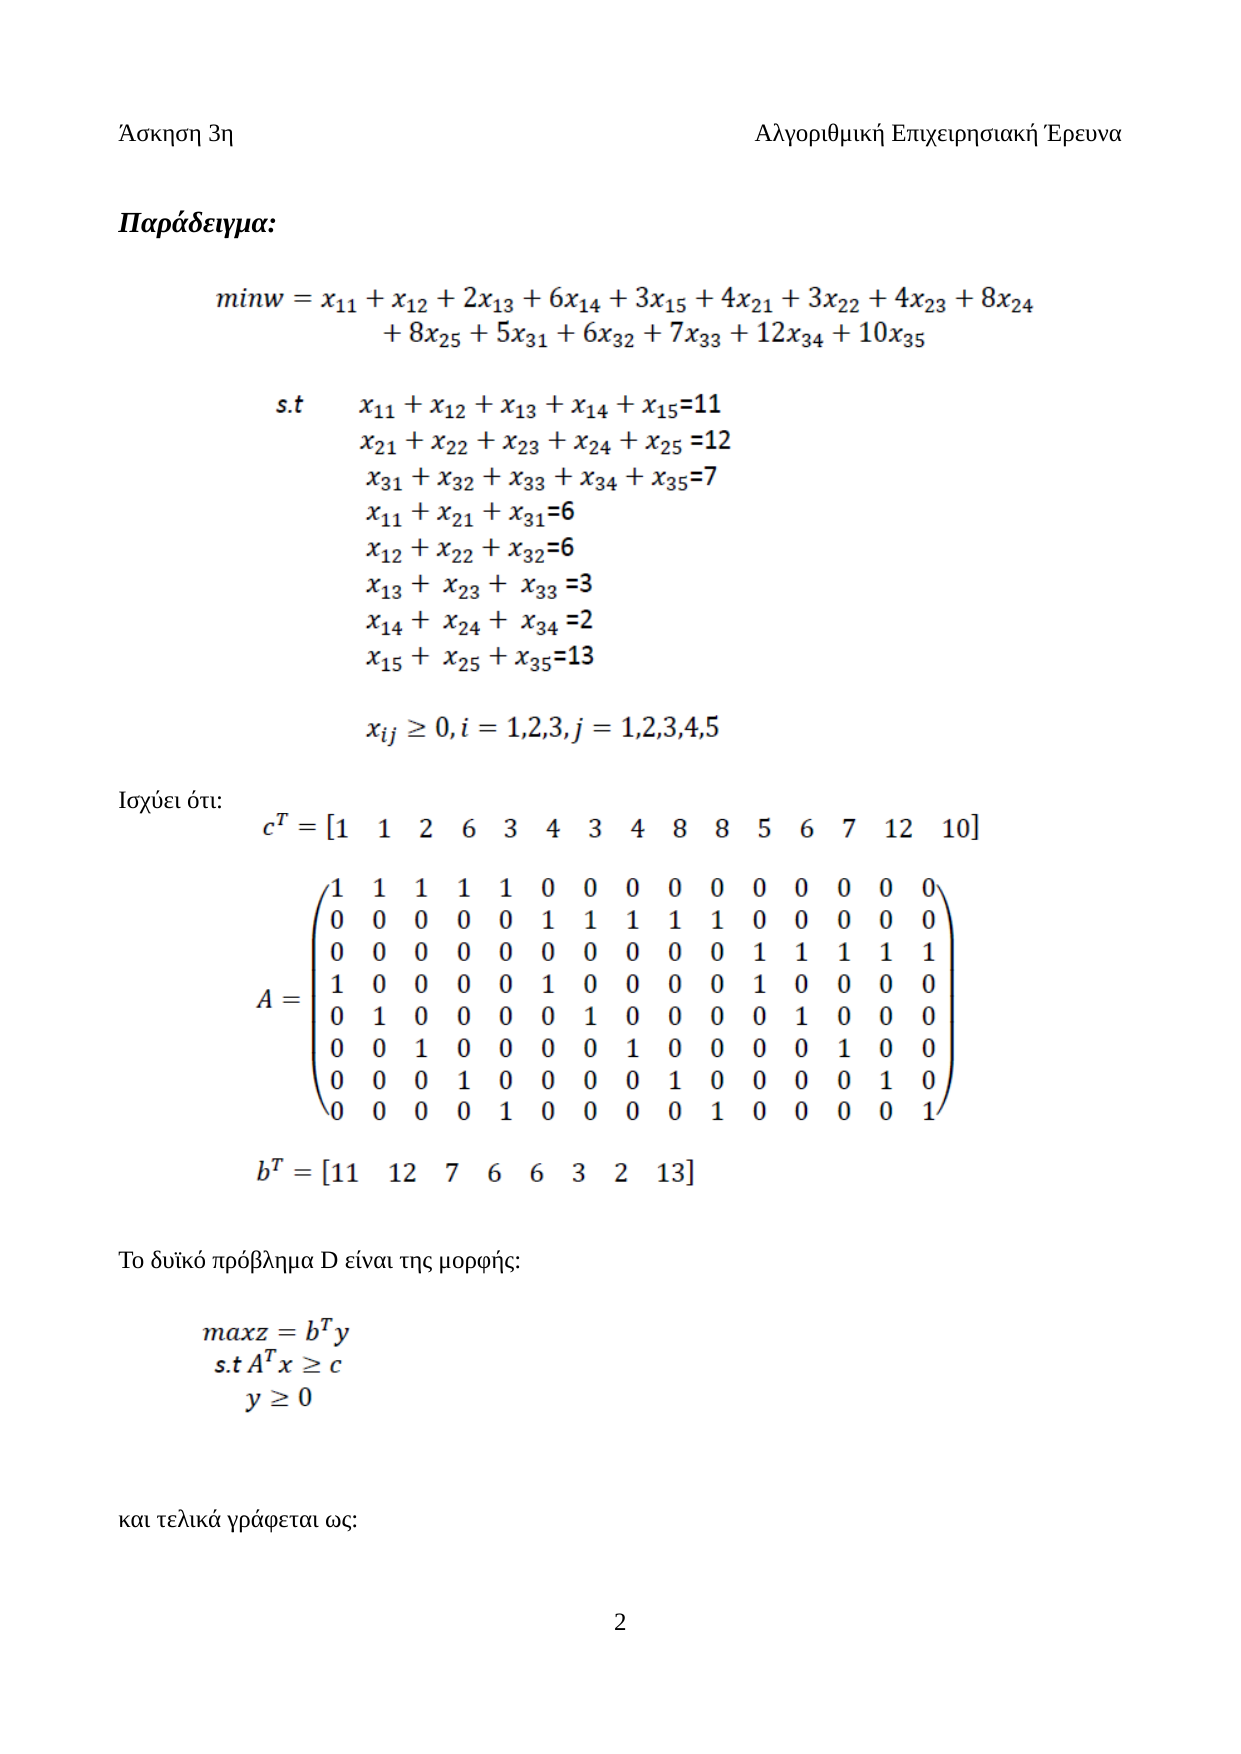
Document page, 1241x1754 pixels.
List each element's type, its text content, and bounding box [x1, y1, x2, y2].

text Παράδειγμα: [118, 205, 1122, 239]
picture [188, 1307, 365, 1426]
text και τελικά γράφεται ως: [118, 1504, 1122, 1532]
text Ισχύει ότι: [118, 785, 1122, 814]
picture [248, 813, 992, 1209]
picture [196, 267, 1045, 757]
text Το δυϊκό πρόβλημα D είναι της μορφής: [118, 1245, 1122, 1274]
